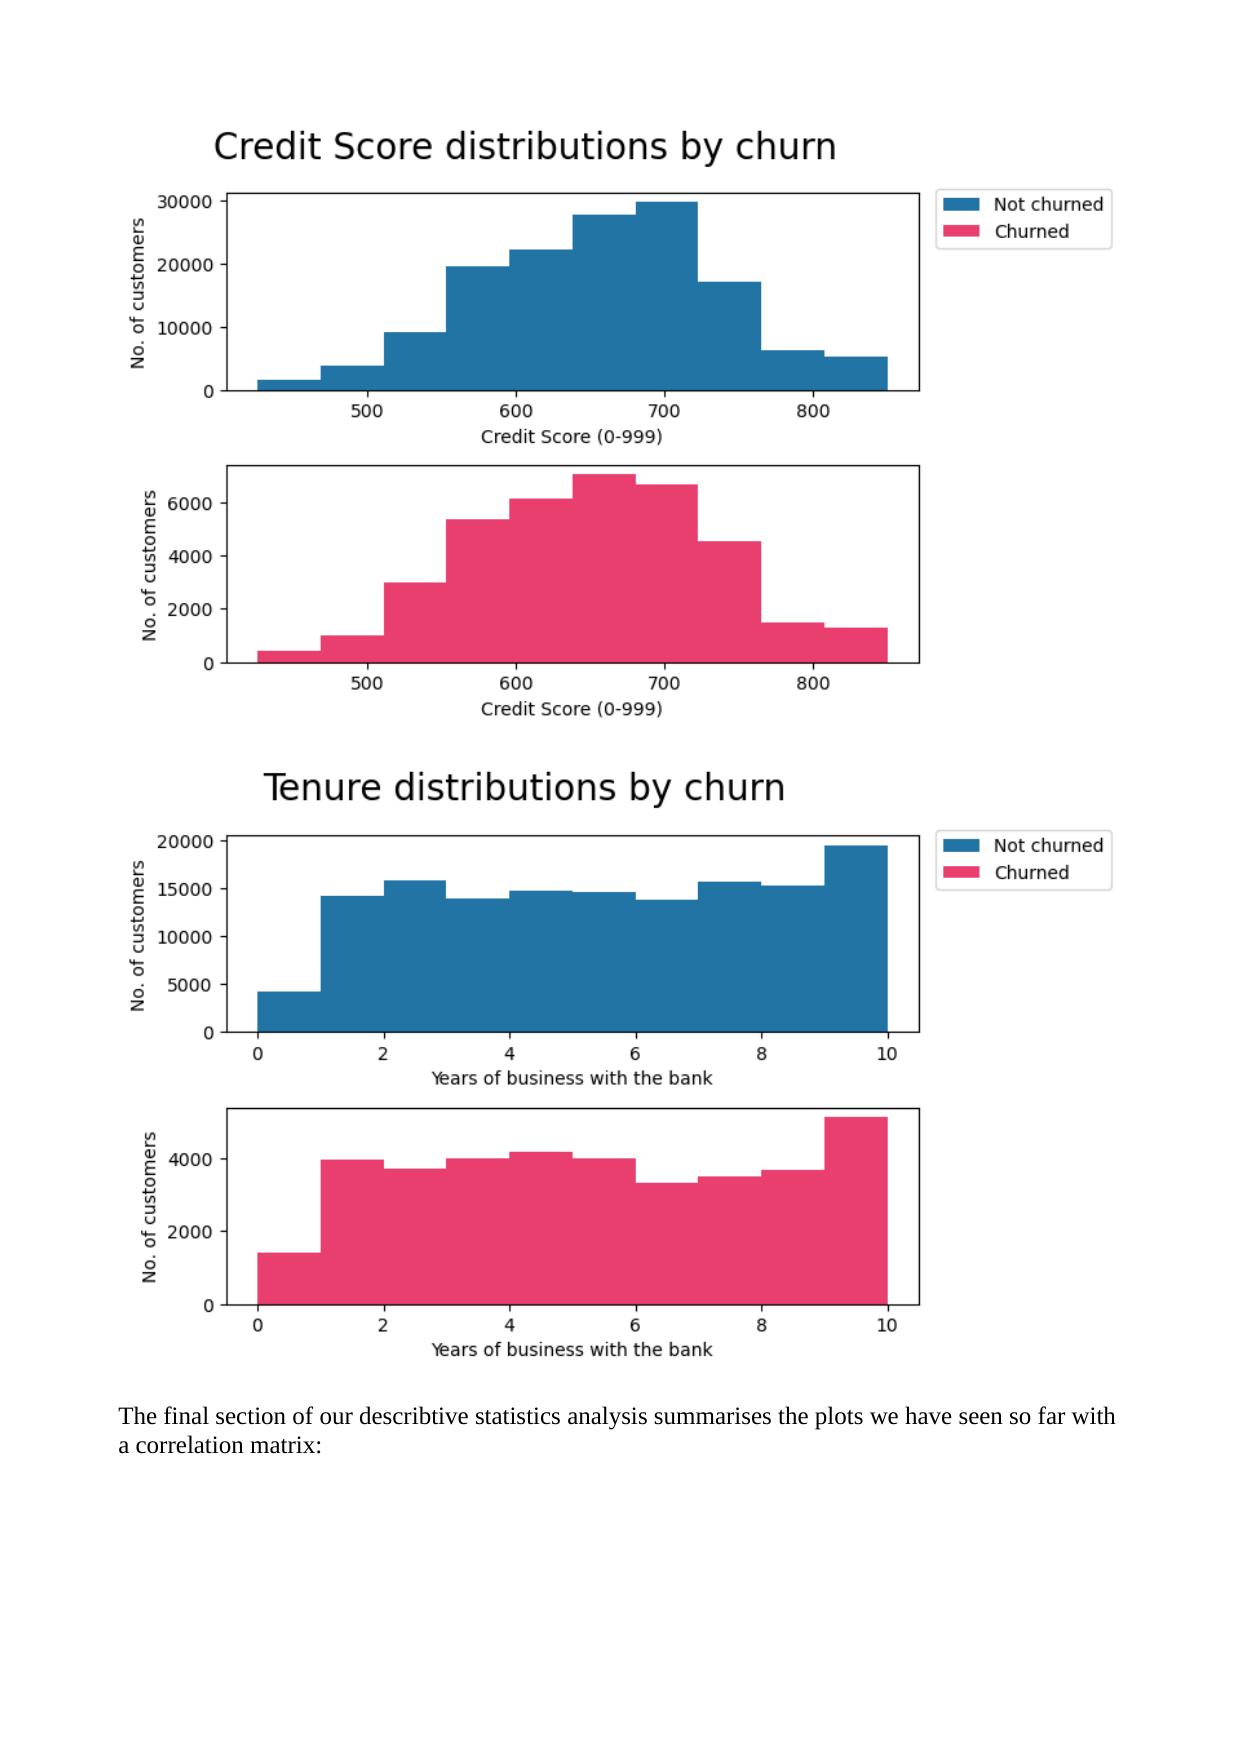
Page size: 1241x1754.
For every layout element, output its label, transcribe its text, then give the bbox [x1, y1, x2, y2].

text The final section of our describtive statistics analysis summarises the plots we have seen so far with a correlation matrix: [118, 1401, 1122, 1459]
picture [118, 118, 1123, 731]
picture [118, 759, 1123, 1373]
